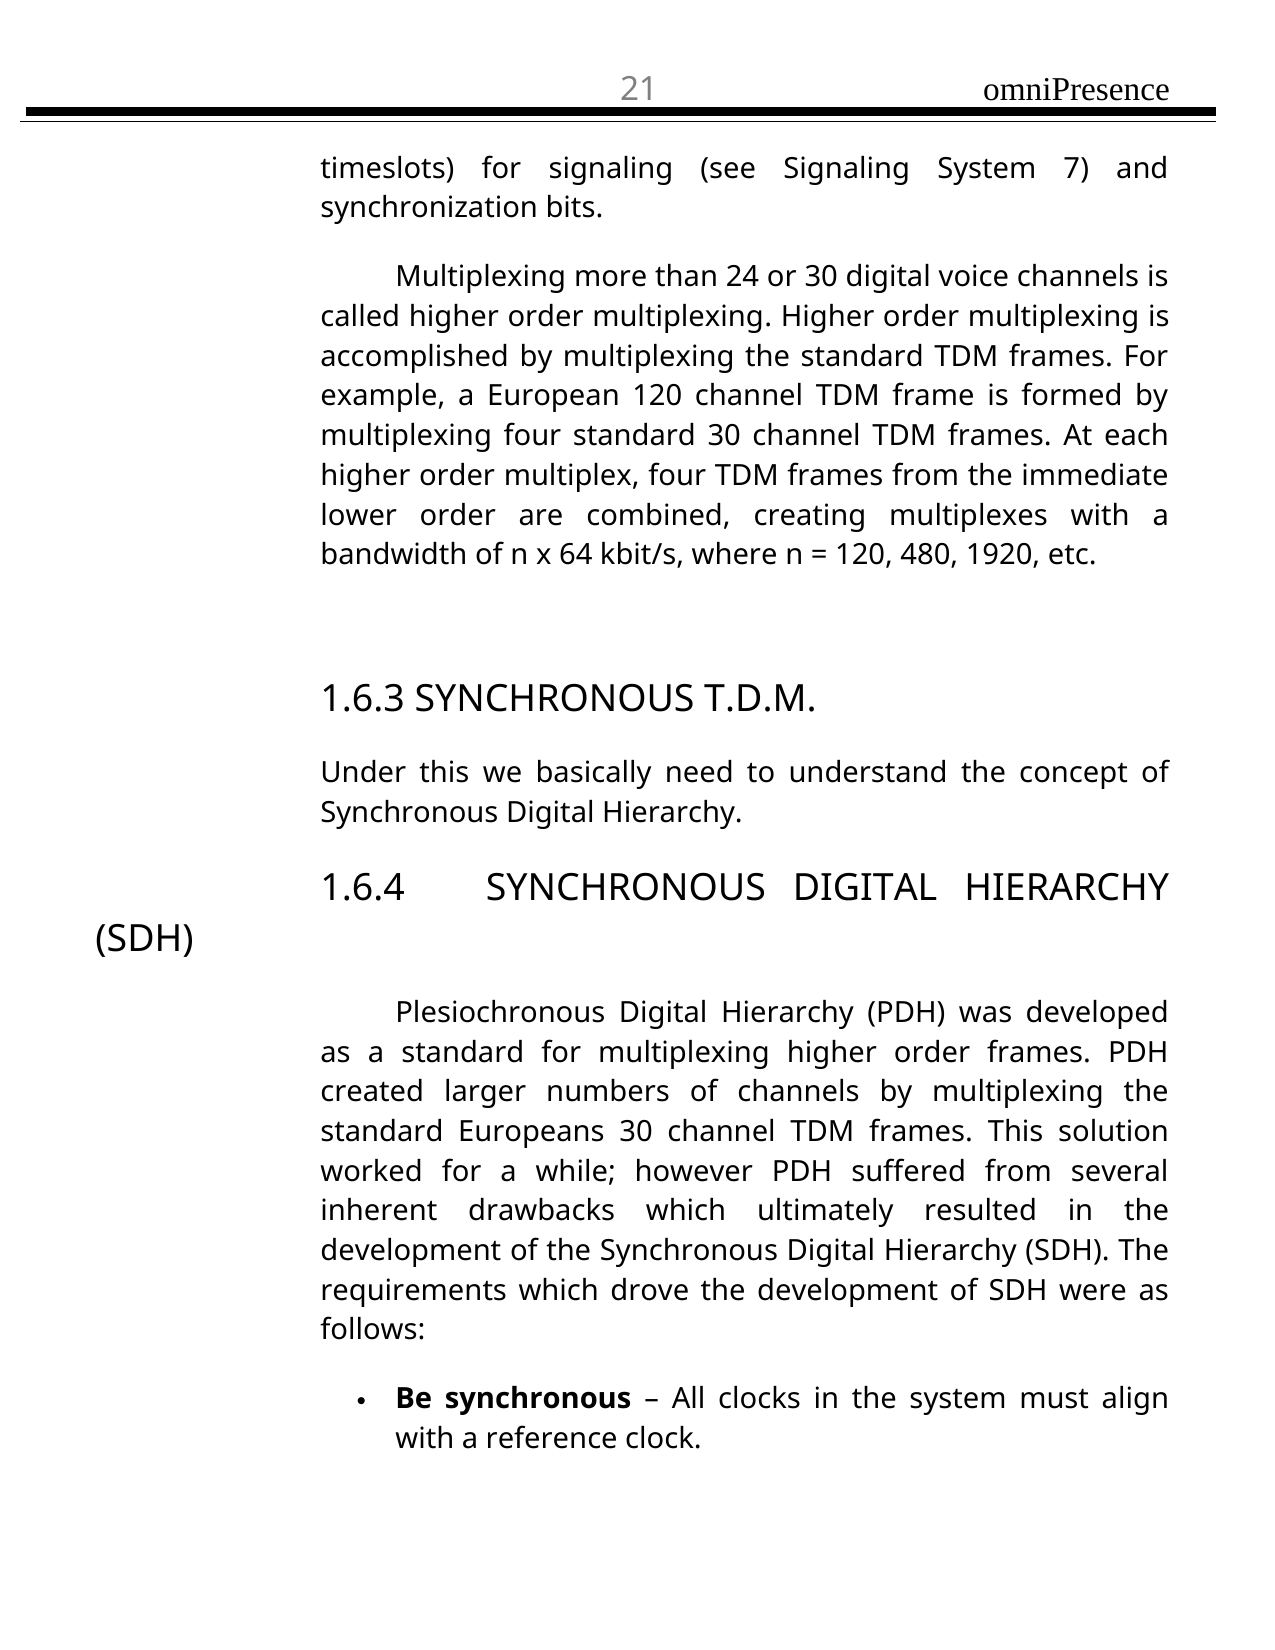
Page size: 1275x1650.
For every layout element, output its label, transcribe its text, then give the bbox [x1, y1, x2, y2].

text Plesiochronous Digital Hierarchy (PDH) was developed as a standard for multiplexing higher order frames. PDH created larger numbers of channels by multiplexing the standard Europeans 30 channel TDM frames. This solution worked for a while; however PDH suffered from several inherent drawbacks which ultimately resulted in the development of the Synchronous Digital Hierarchy (SDH). The requirements which drove the development of SDH were as follows: [320, 991, 1170, 1348]
text Under this we basically need to understand the concept of Synchronous Digital Hierarchy. [320, 751, 1170, 831]
text 1.6.3 SYNCHRONOUS T.D.M. [320, 671, 1170, 722]
list Be synchronous – All clocks in the system must align with a reference clock. [358, 1377, 1170, 1457]
text timeslots) for signaling (see Signaling System 7) and synchronization bits. [320, 147, 1170, 226]
text 1.6.4 SYNCHRONOUS DIGITAL HIERARCHY (SDH) [95, 860, 1170, 962]
text Multiplexing more than 24 or 30 digital voice channels is called higher order multiplexing. Higher order multiplexing is accomplished by multiplexing the standard TDM frames. For example, a European 120 channel TDM frame is formed by multiplexing four standard 30 channel TDM frames. At each higher order multiplex, four TDM frames from the immediate lower order are combined, creating multiplexes with a bandwidth of n x 64 kbit/s, where n = 120, 480, 1920, etc. [320, 256, 1170, 573]
